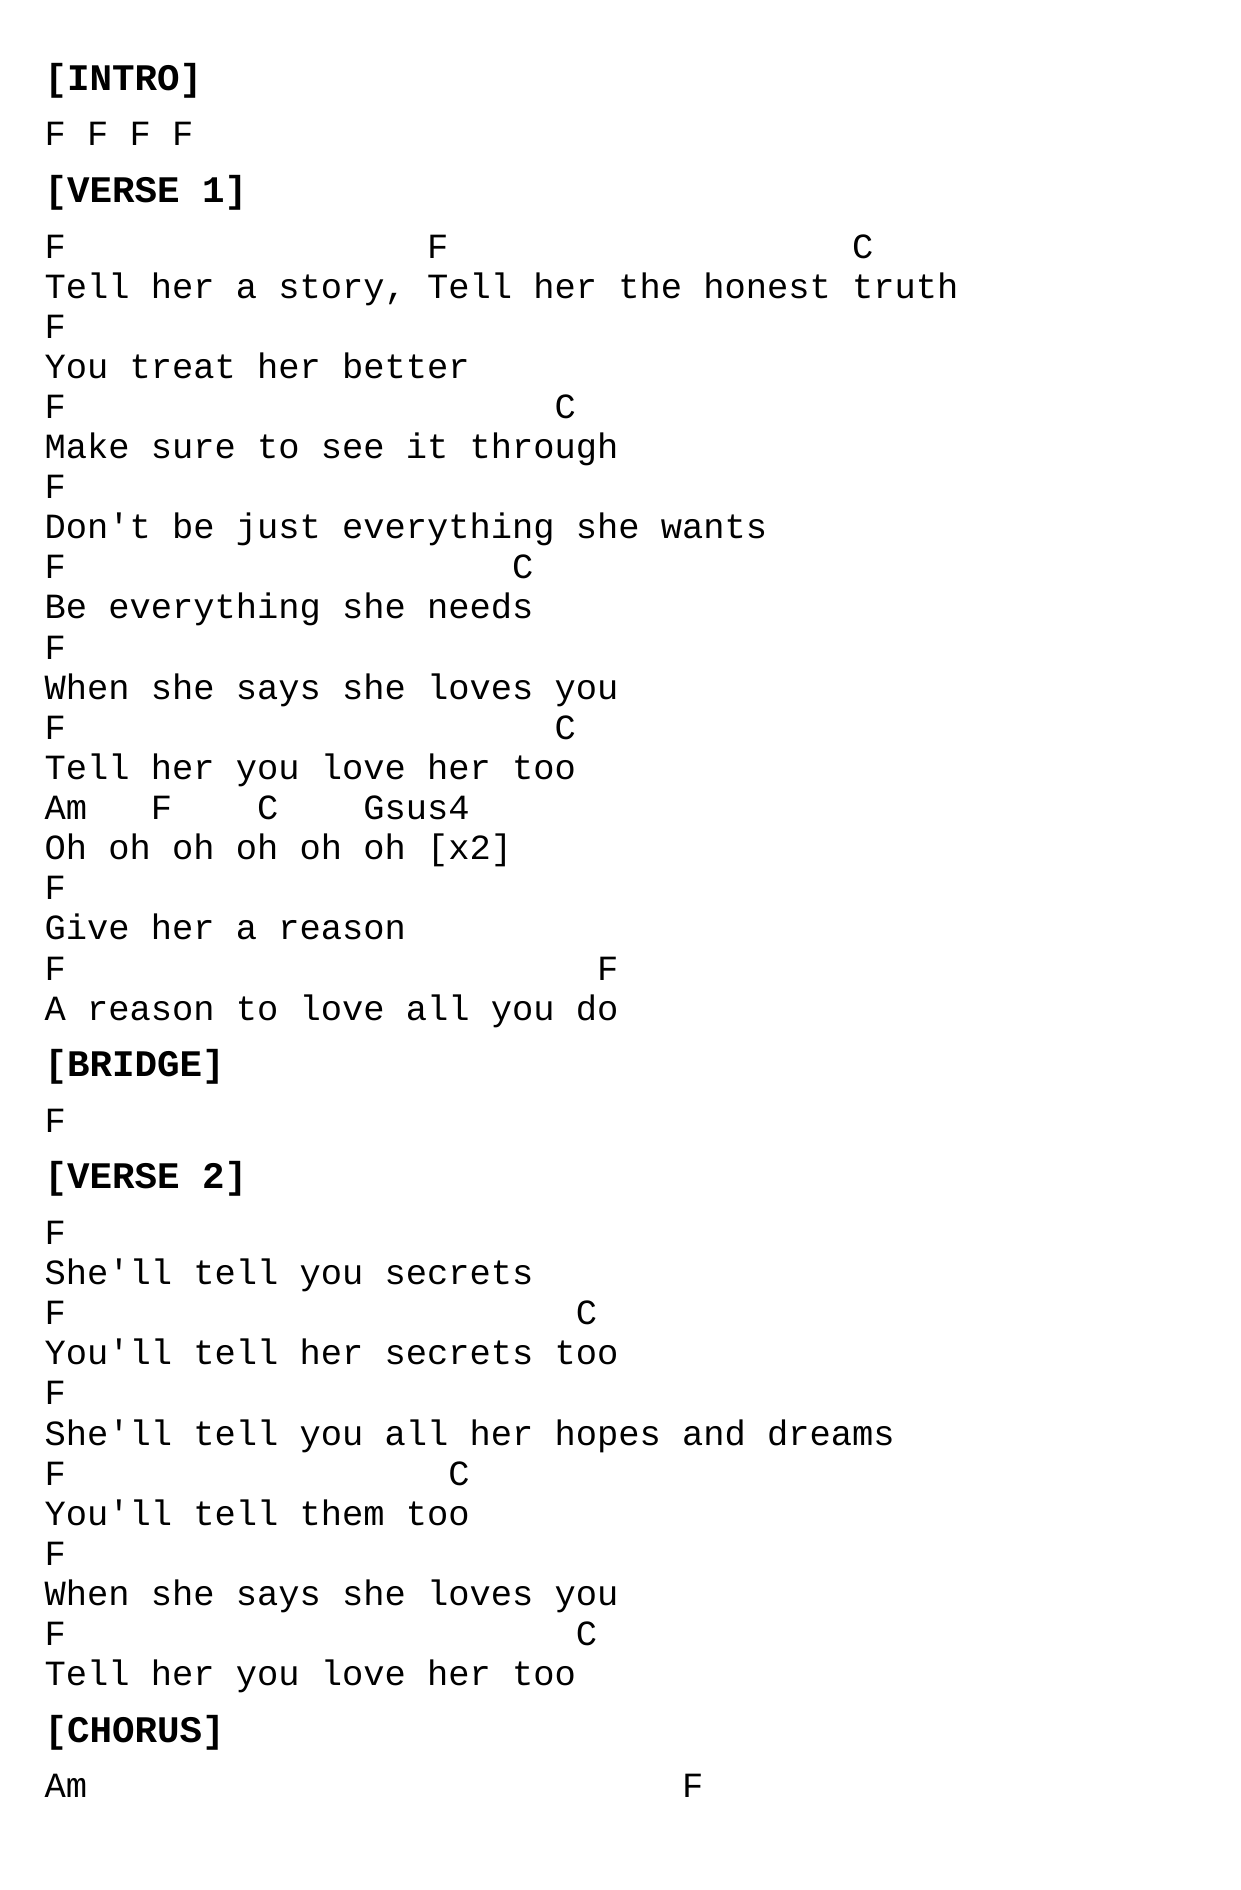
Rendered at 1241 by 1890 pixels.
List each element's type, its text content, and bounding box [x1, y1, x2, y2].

text Be everything she needs [44, 589, 1063, 629]
text You'll tell them too [44, 1496, 1063, 1536]
text You'll tell her secrets too [44, 1335, 1063, 1375]
subtitle [CHORUS] [44, 1711, 1063, 1753]
text F [44, 1536, 1063, 1576]
text F F C [44, 228, 1063, 269]
text Tell her you love her too [44, 750, 1063, 790]
text Give her a reason [44, 910, 1063, 950]
text F [44, 629, 1063, 670]
text Don't be just everything she wants [44, 509, 1063, 549]
subtitle [INTRO] [44, 59, 1063, 102]
text F [44, 870, 1063, 910]
text She'll tell you all her hopes and dreams [44, 1415, 1063, 1456]
text F F F F [44, 116, 1063, 156]
text F [44, 469, 1063, 509]
text F C [44, 389, 1063, 429]
text F [44, 1215, 1063, 1255]
text F [44, 1375, 1063, 1415]
subtitle [VERSE 1] [44, 171, 1063, 214]
text F C [44, 549, 1063, 589]
text Am F C Gsus4 [44, 790, 1063, 830]
text F [44, 1103, 1063, 1143]
text F F [44, 950, 1063, 991]
subtitle [VERSE 2] [44, 1158, 1063, 1200]
text F C [44, 1616, 1063, 1656]
text Make sure to see it through [44, 429, 1063, 469]
text F C [44, 1456, 1063, 1496]
text F C [44, 710, 1063, 750]
text Tell her you love her too [44, 1656, 1063, 1696]
text When she says she loves you [44, 1576, 1063, 1616]
subtitle [BRIDGE] [44, 1045, 1063, 1088]
text A reason to love all you do [44, 991, 1063, 1031]
text F [44, 309, 1063, 349]
text She'll tell you secrets [44, 1255, 1063, 1295]
text Tell her a story, Tell her the honest truth [44, 269, 1063, 309]
text When she says she loves you [44, 670, 1063, 710]
text Am F [44, 1768, 1063, 1808]
text Oh oh oh oh oh oh [x2] [44, 830, 1063, 870]
text You treat her better [44, 349, 1063, 389]
text F C [44, 1295, 1063, 1335]
